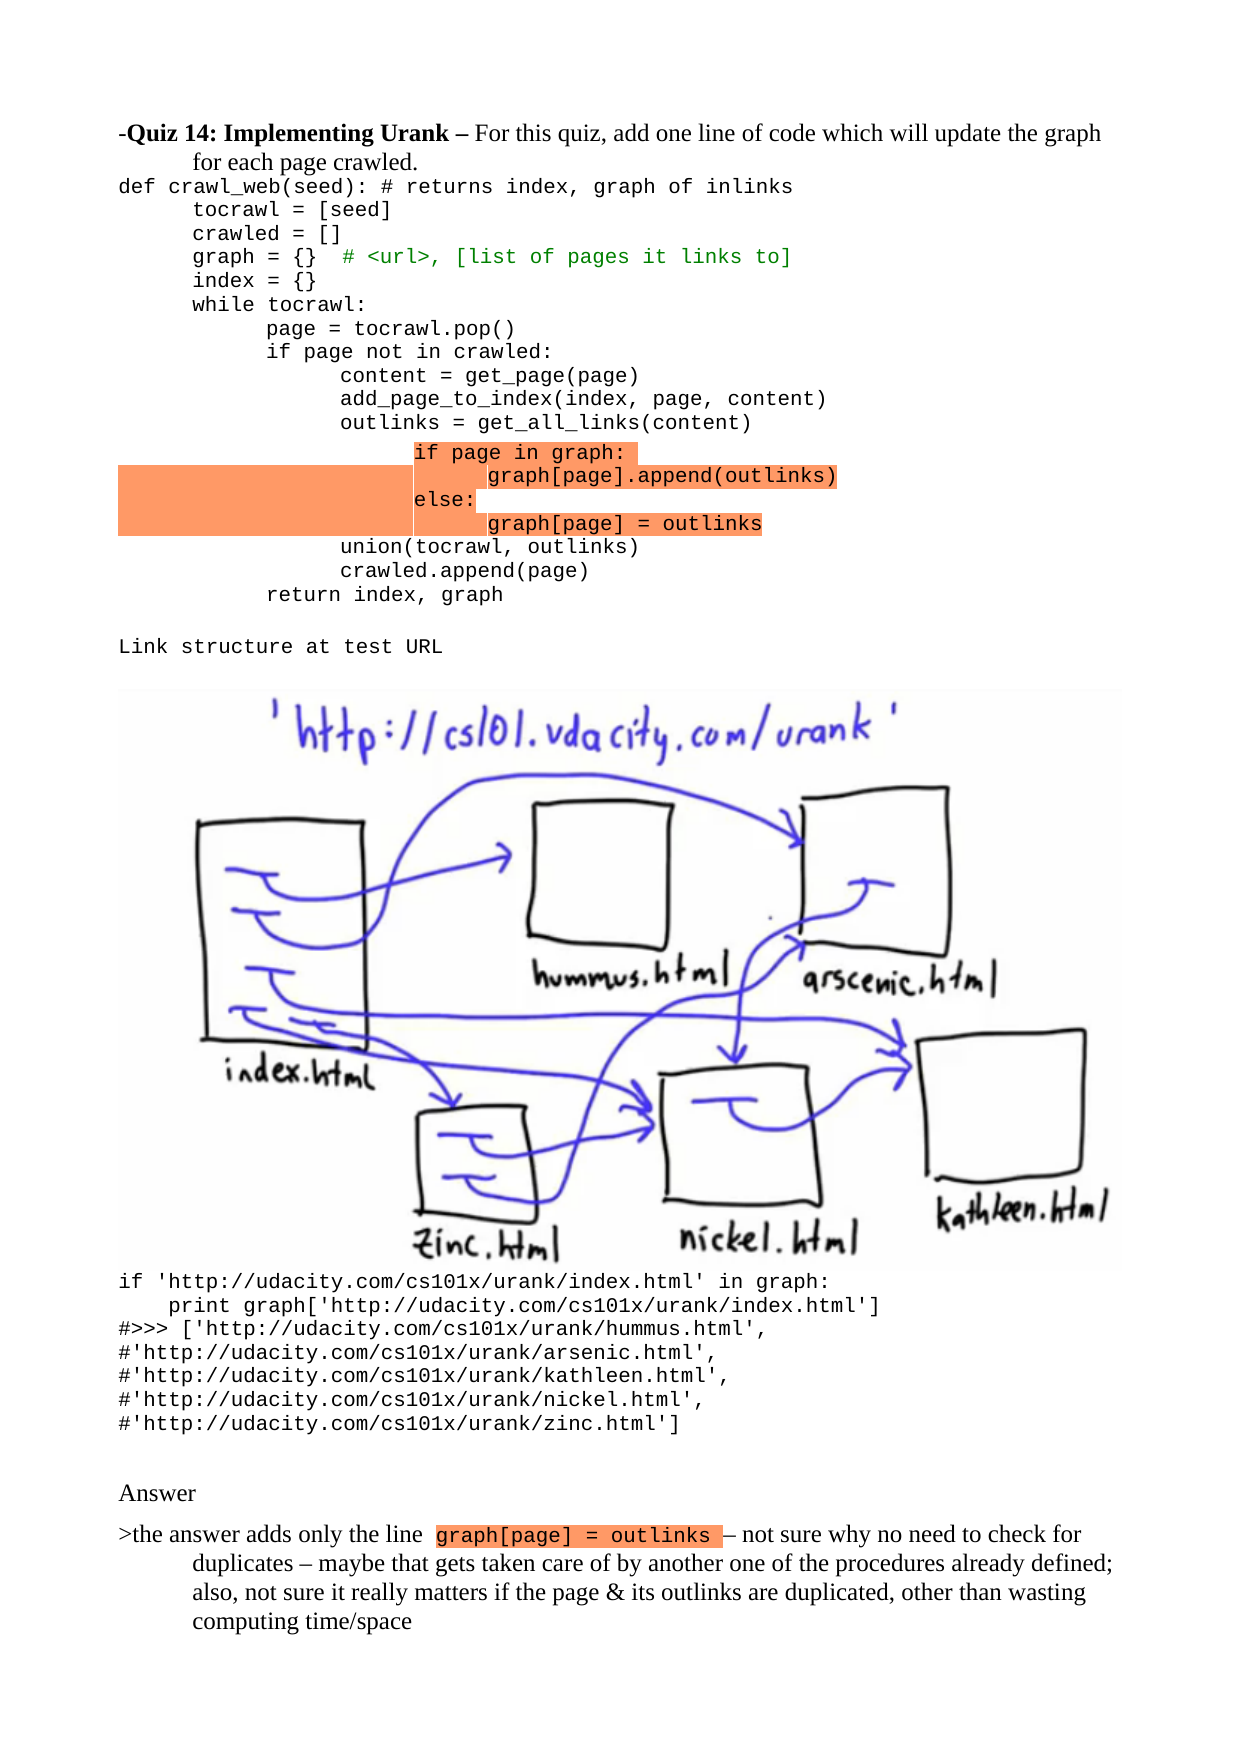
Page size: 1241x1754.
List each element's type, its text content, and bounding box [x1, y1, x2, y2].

text graph = {} # <url>, [list of pages it links to] [118, 247, 1122, 270]
text #'http://udacity.com/cs101x/urank/nickel.html', [118, 1389, 1122, 1413]
text else: [118, 489, 1122, 513]
text crawled = [] [118, 223, 1122, 247]
text return index, graph [118, 583, 1122, 607]
text graph[page] = outlinks [118, 513, 1122, 536]
text Link structure at test URL [118, 636, 1122, 659]
text print graph['http://udacity.com/cs101x/urank/index.html'] [118, 1294, 1122, 1318]
text tocrawl = [seed] [118, 199, 1122, 223]
text page = tocrawl.pop() [118, 317, 1122, 341]
text if page in graph: [118, 436, 1122, 465]
text Answer [118, 1478, 1122, 1506]
text if page not in crawled: [118, 341, 1122, 365]
text if 'http://udacity.com/cs101x/urank/index.html' in graph: [118, 1271, 1122, 1294]
text def crawl_web(seed): # returns index, graph of inlinks [118, 176, 1122, 199]
text union(tocrawl, outlinks) [118, 536, 1122, 560]
text >the answer adds only the line graph[page] = outlinks – not sure why no need to check for duplicates – maybe that gets taken care of by another one of the procedures already defined; also, not sure it really matters if the page & its outlinks are duplicated, other than wasting computing time/space [118, 1519, 1122, 1635]
text -Quiz 14: Implementing Urank – For this quiz, add one line of code which will update the graph for each page crawled. [118, 118, 1122, 176]
text outlinks = get_all_links(content) [118, 412, 1122, 436]
text content = get_page(page) [118, 365, 1122, 388]
text #>>> ['http://udacity.com/cs101x/urank/hummus.html', [118, 1318, 1122, 1342]
text graph[page].append(outlinks) [118, 465, 1122, 489]
text index = {} [118, 270, 1122, 294]
text add_page_to_index(index, page, content) [118, 388, 1122, 412]
text while tocrawl: [118, 294, 1122, 317]
text #'http://udacity.com/cs101x/urank/arsenic.html', [118, 1342, 1122, 1366]
text #'http://udacity.com/cs101x/urank/zinc.html'] [118, 1413, 1122, 1436]
text #'http://udacity.com/cs101x/urank/kathleen.html', [118, 1366, 1122, 1389]
text crawled.append(page) [118, 560, 1122, 583]
